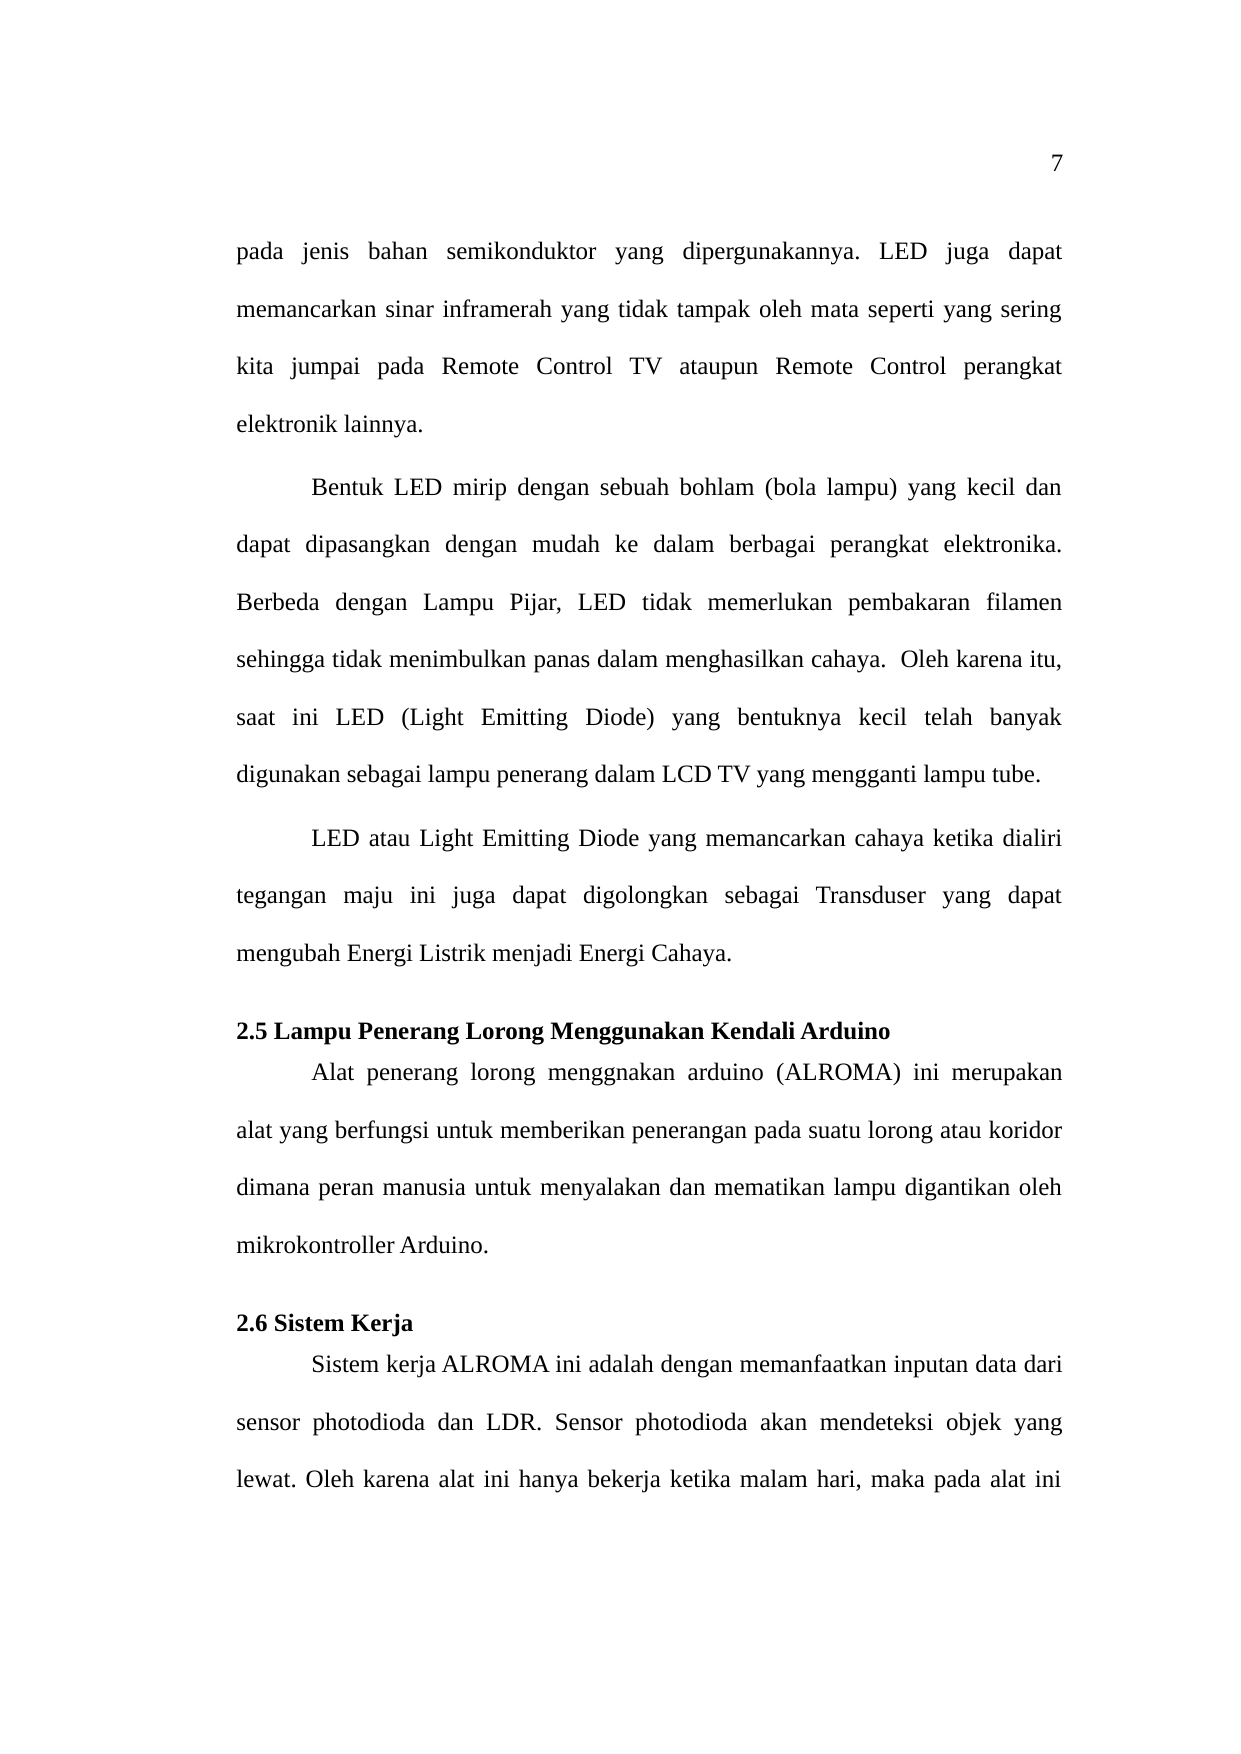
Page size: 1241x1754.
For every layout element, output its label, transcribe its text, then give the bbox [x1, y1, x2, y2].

text Bentuk LED mirip dengan sebuah bohlam (bola lampu) yang kecil dan dapat dipasangkan dengan mudah ke dalam berbagai perangkat elektronika. Berbeda dengan Lampu Pijar, LED tidak memerlukan pembakaran filamen sehingga tidak menimbulkan panas dalam menghasilkan cahaya. Oleh karena itu, saat ini LED (Light Emitting Diode) yang bentuknya kecil telah banyak digunakan sebagai lampu penerang dalam LCD TV yang mengganti lampu tube. [236, 472, 1063, 788]
text Sistem kerja ALROMA ini adalah dengan memanfaatkan inputan data dari sensor photodioda dan LDR. Sensor photodioda akan mendeteksi objek yang lewat. Oleh karena alat ini hanya bekerja ketika malam hari, maka pada alat ini [236, 1349, 1063, 1493]
text Alat penerang lorong menggnakan arduino (ALROMA) ini merupakan alat yang berfungsi untuk memberikan penerangan pada suatu lorong atau koridor dimana peran manusia untuk menyalakan dan mematikan lampu digantikan oleh mikrokontroller Arduino. [236, 1057, 1063, 1258]
subtitle Sistem Kerja [236, 1308, 1063, 1337]
subtitle Lampu Penerang Lorong Menggunakan Kendali Arduino [236, 1016, 1063, 1045]
text LED atau Light Emitting Diode yang memancarkan cahaya ketika dialiri tegangan maju ini juga dapat digolongkan sebagai Transduser yang dapat mengubah Energi Listrik menjadi Energi Cahaya. [236, 823, 1063, 967]
text pada jenis bahan semikonduktor yang dipergunakannya. LED juga dapat memancarkan sinar inframerah yang tidak tampak oleh mata seperti yang sering kita jumpai pada Remote Control TV ataupun Remote Control perangkat elektronik lainnya. [236, 236, 1063, 437]
